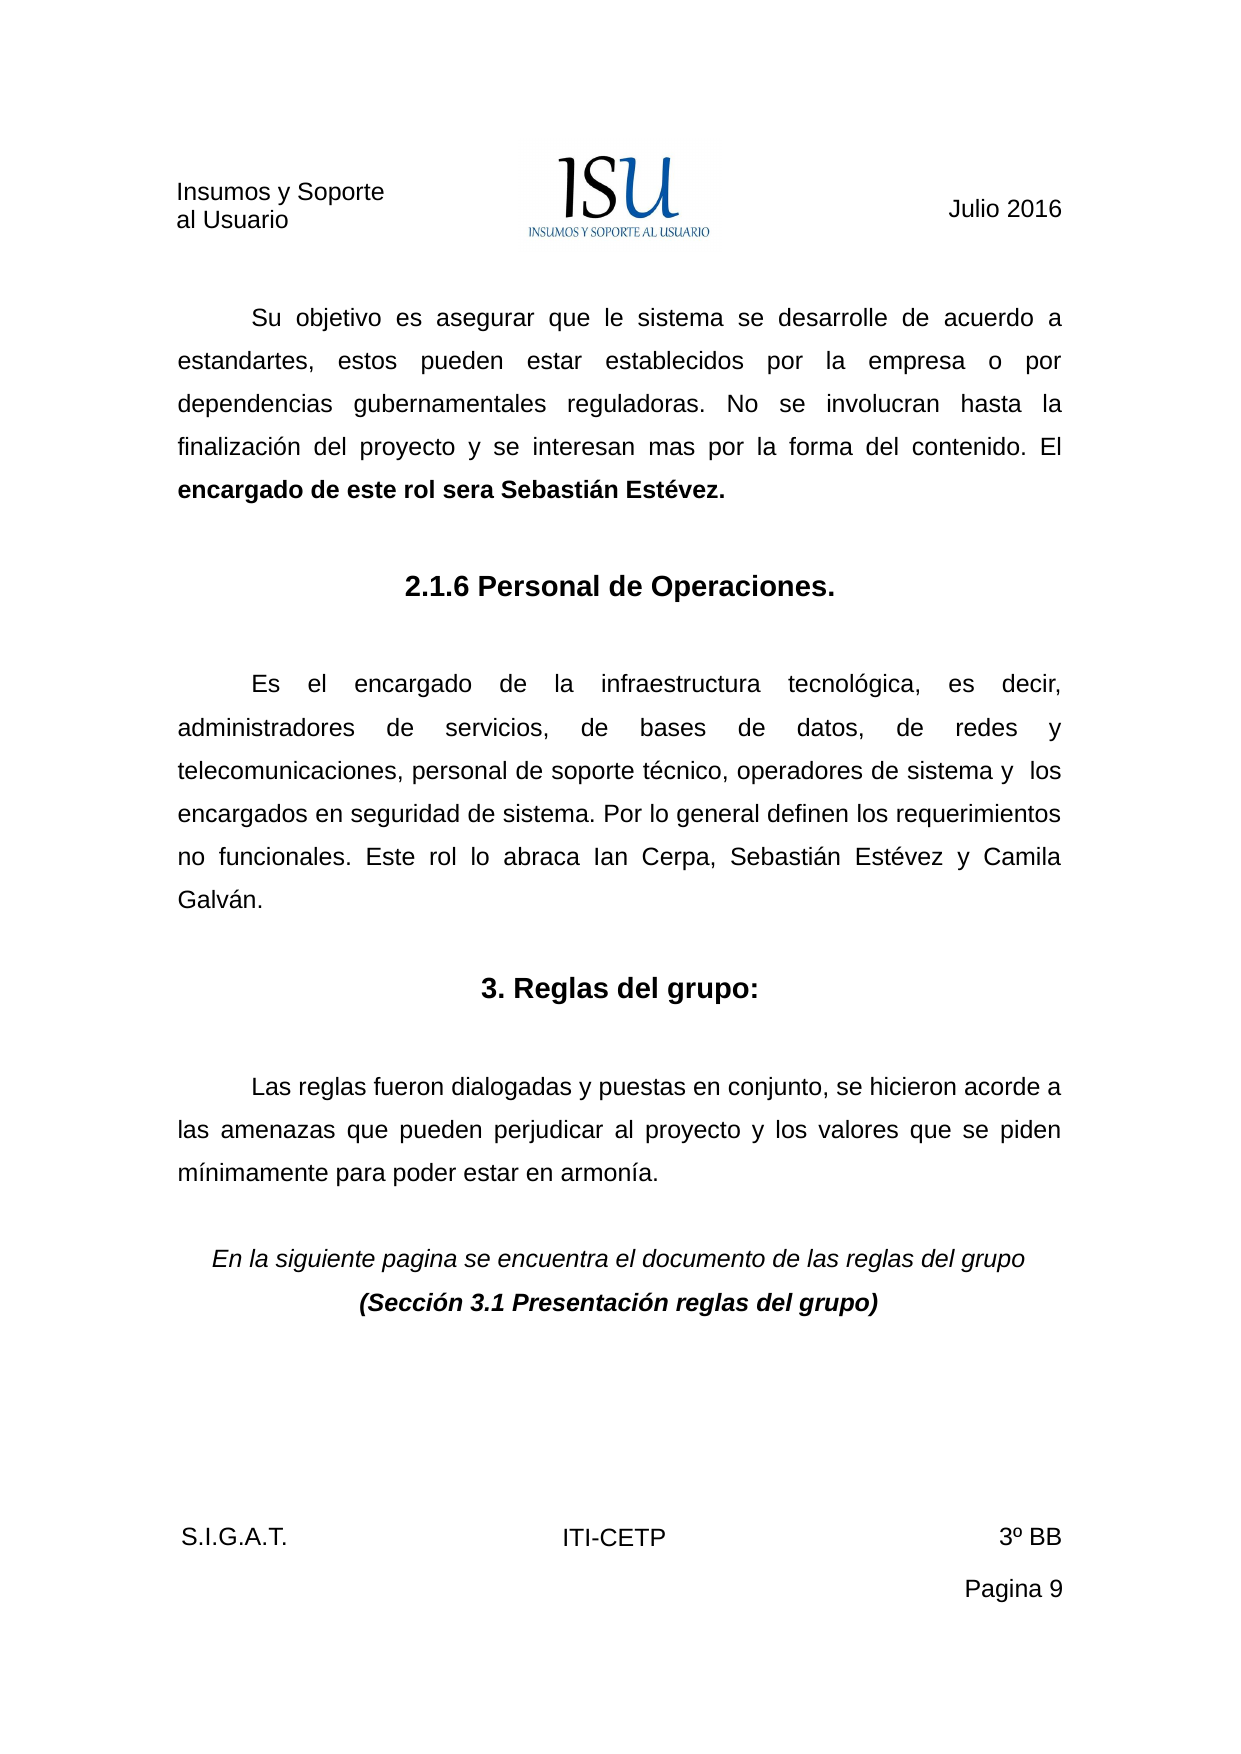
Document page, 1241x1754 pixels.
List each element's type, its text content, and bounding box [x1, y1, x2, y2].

picture [517, 138, 723, 252]
text Su objetivo es asegurar que le sistema se desarrolle de acuerdo a estandartes, estos pueden estar establecidos por la empresa o por dependencias gubernamentales reguladoras. No se involucran hasta la finalización del proyecto y se interesan mas por la forma del contenido. El encargado de este rol sera Sebastián Estévez. [177, 303, 1063, 504]
text Las reglas fueron dialogadas y puestas en conjunto, se hicieron acorde a las amenazas que pueden perjudicar al proyecto y los valores que se piden mínimamente para poder estar en armonía. [177, 1072, 1063, 1187]
text 3. Reglas del grupo: [177, 971, 1063, 1005]
text Es el encargado de la infraestructura tecnológica, es decir, administradores de servicios, de bases de datos, de redes y telecomunicaciones, personal de soporte técnico, operadores de sistema y los encargados en seguridad de sistema. Por lo general definen los requerimientos no funcionales. Este rol lo abraca Ian Cerpa, Sebastián Estévez y Camila Galván. [177, 669, 1063, 914]
text En la siguiente pagina se encuentra el documento de las reglas del grupo (Sección 3.1 Presentación reglas del grupo) [177, 1244, 1063, 1316]
text 2.1.6 Personal de Operaciones. [177, 569, 1063, 602]
